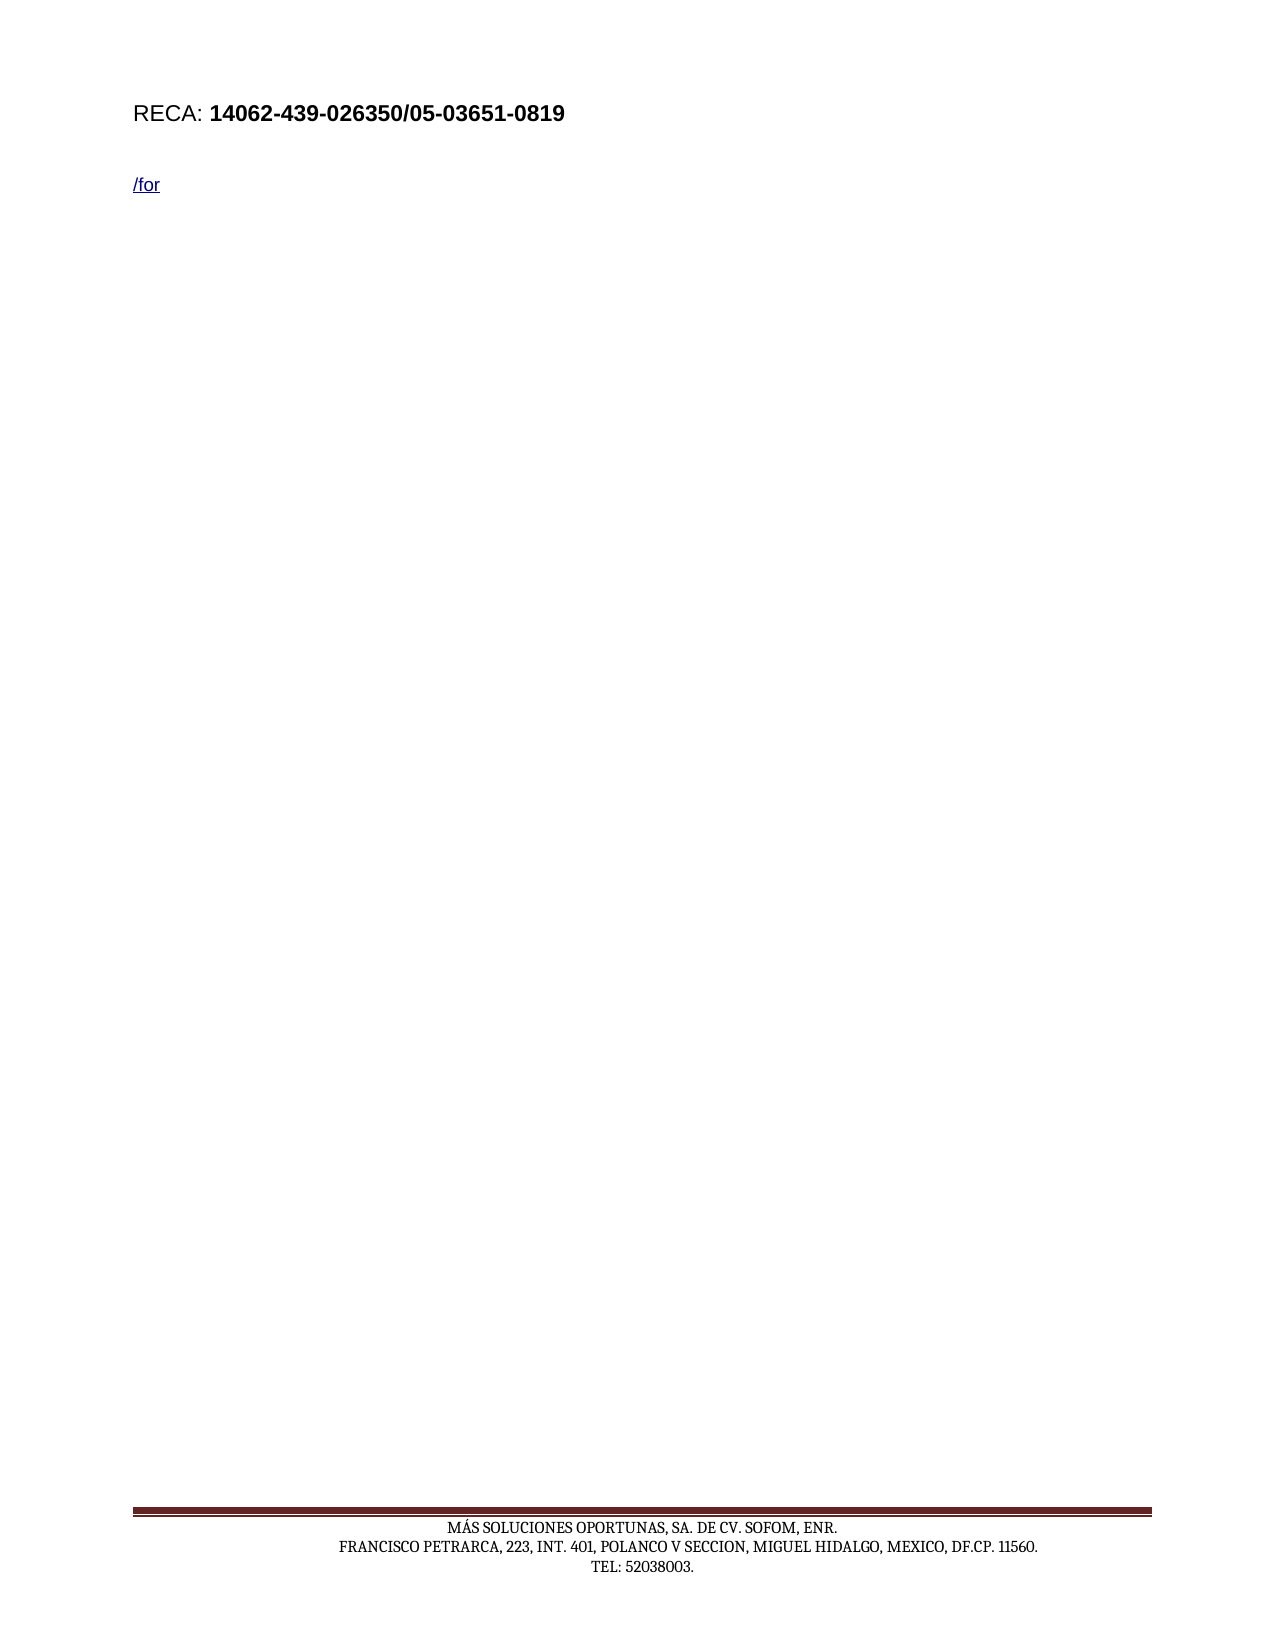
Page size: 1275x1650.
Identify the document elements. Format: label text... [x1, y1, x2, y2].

text /for [133, 173, 1152, 195]
